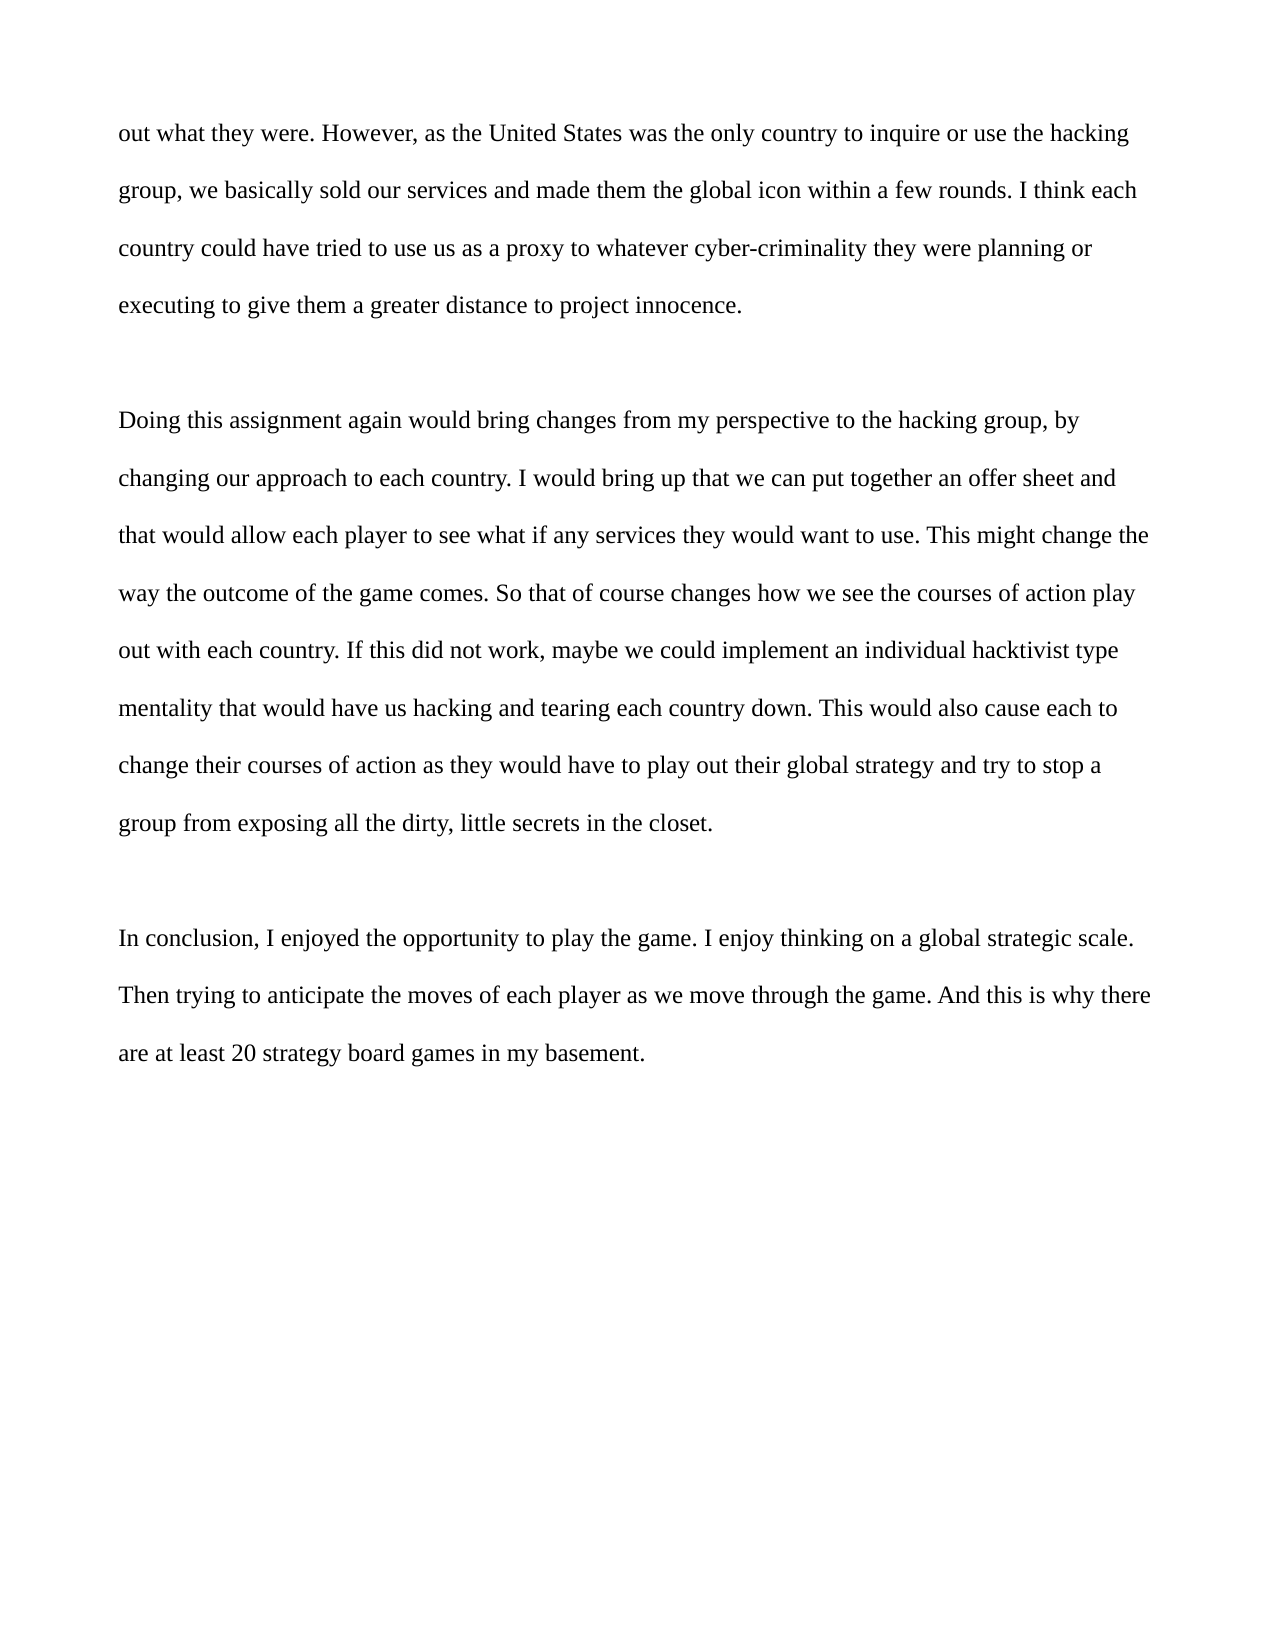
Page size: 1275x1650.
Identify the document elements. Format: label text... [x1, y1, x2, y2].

text Doing this assignment again would bring changes from my perspective to the hacking group, by changing our approach to each country. I would bring up that we can put together an offer sheet and that would allow each player to see what if any services they would want to use. This might change the way the outcome of the game comes. So that of course changes how we see the courses of action play out with each country. If this did not work, maybe we could implement an individual hacktivist type mentality that would have us hacking and tearing each country down. This would also cause each to change their courses of action as they would have to play out their global strategy and try to stop a group from exposing all the dirty, little secrets in the closet. [118, 406, 1157, 837]
text In conclusion, I enjoyed the opportunity to play the game. I enjoy thinking on a global strategic scale. Then trying to anticipate the moves of each player as we move through the game. And this is why there are at least 20 strategy board games in my basement. [118, 923, 1157, 1067]
text out what they were. However, as the United States was the only country to inquire or use the hacking group, we basically sold our services and made them the global icon within a few rounds. I think each country could have tried to use us as a proxy to whatever cyber-criminality they were planning or executing to give them a greater distance to project innocence. [118, 118, 1157, 319]
